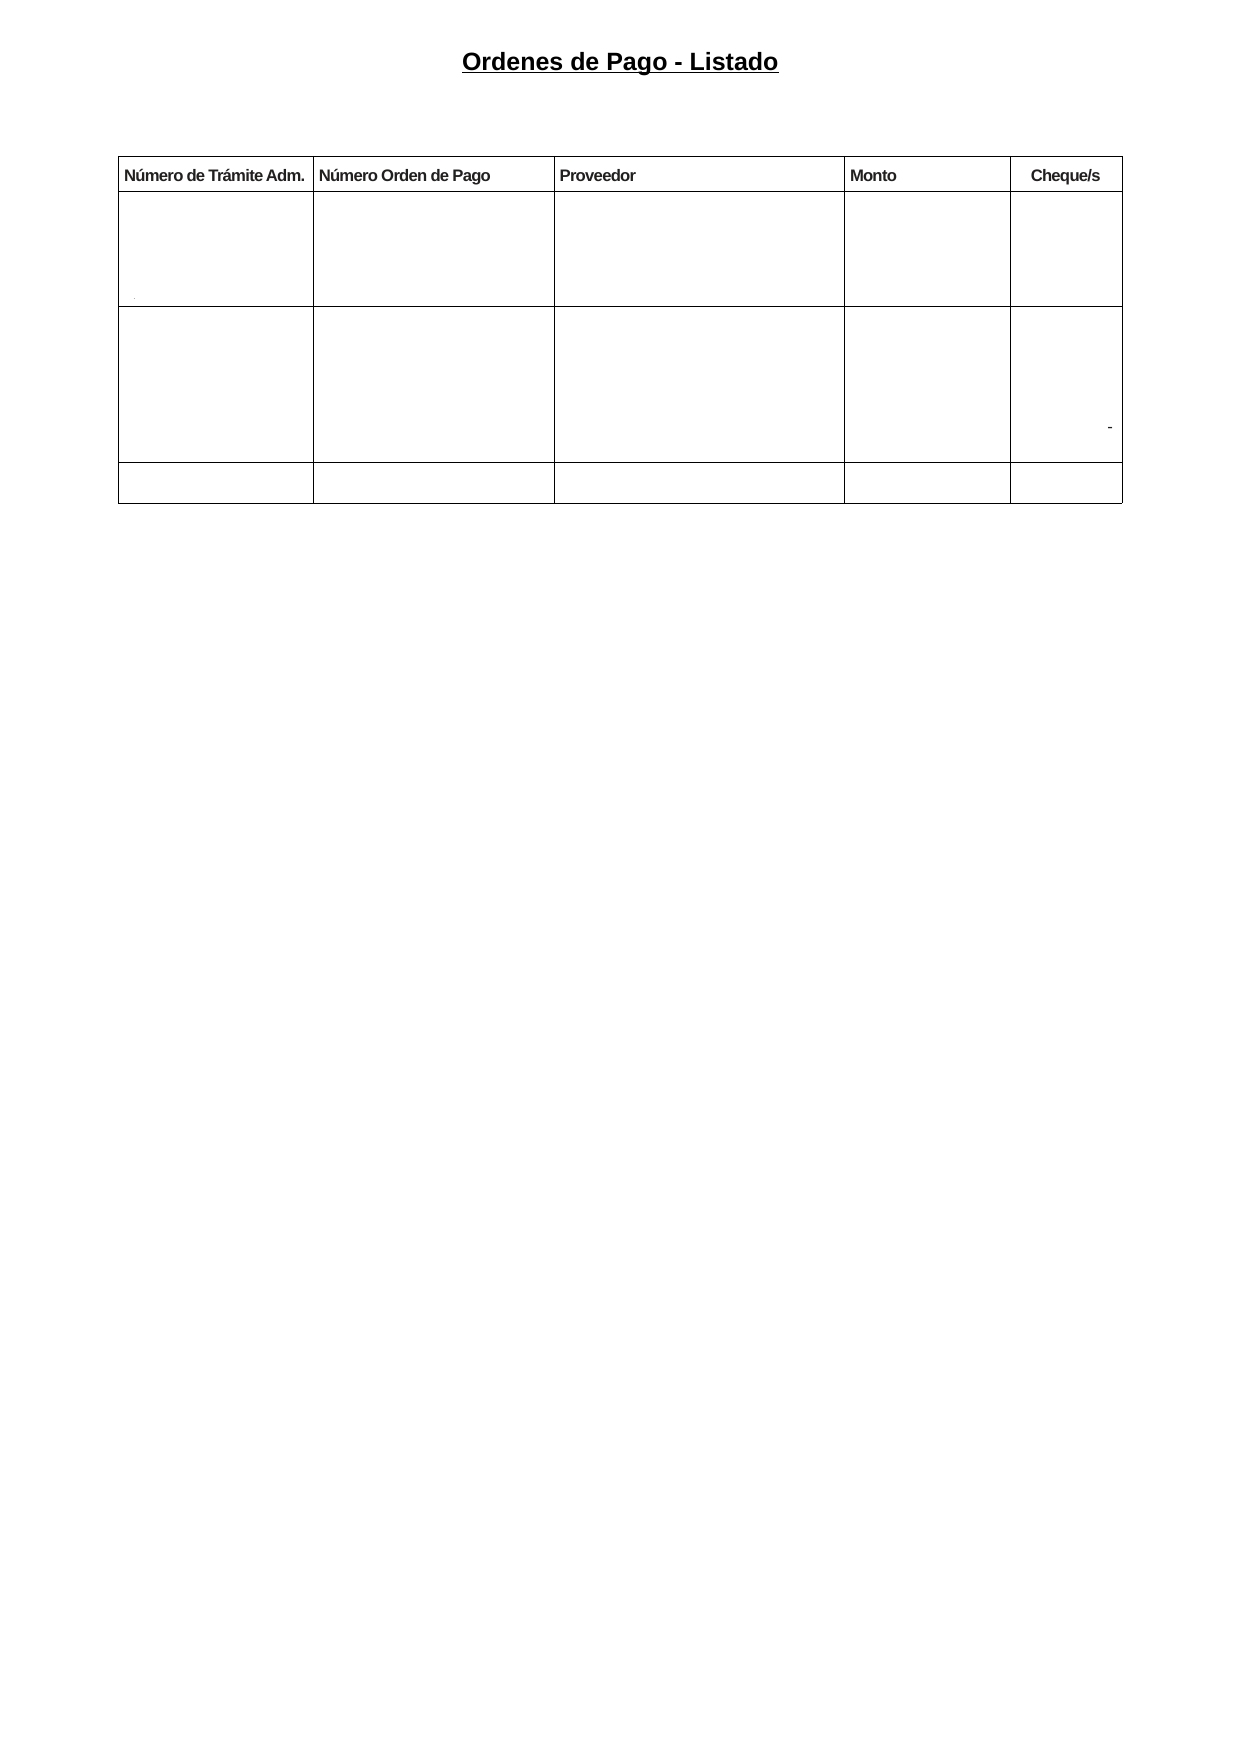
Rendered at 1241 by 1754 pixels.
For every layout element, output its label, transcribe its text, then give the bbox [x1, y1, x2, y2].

table_cell [845, 192, 1010, 306]
table_header Proveedor [555, 157, 844, 191]
table_cell <for each="check in o.issued_check_ids"><check.number> - </for> [1011, 307, 1122, 462]
table_cell <o.partner_id.name> [555, 307, 844, 462]
table_cell [314, 463, 554, 502]
table_cell <for each="o in objects.sorted(key=lambda voucher: voucher.force_number)"> [119, 192, 313, 306]
table_cell [555, 192, 844, 306]
table_cell <o.expedient_id.number> [119, 307, 313, 462]
table_cell </for> [119, 463, 313, 502]
table_header Cheque/s [1011, 157, 1122, 191]
table_header Número Orden de Pago [314, 157, 554, 191]
table_cell [555, 463, 844, 502]
table_cell [1011, 463, 1122, 502]
table_cell <o.force_number> [314, 307, 554, 462]
table_cell [845, 463, 1010, 502]
table_header Monto [845, 157, 1010, 191]
table_cell <formatLang(o.amount)> [845, 307, 1010, 462]
table_cell [314, 192, 554, 306]
table_header Número de Trámite Adm. [119, 157, 313, 191]
table_cell [1011, 192, 1122, 306]
text Ordenes de Pago - Listado [118, 47, 1122, 76]
